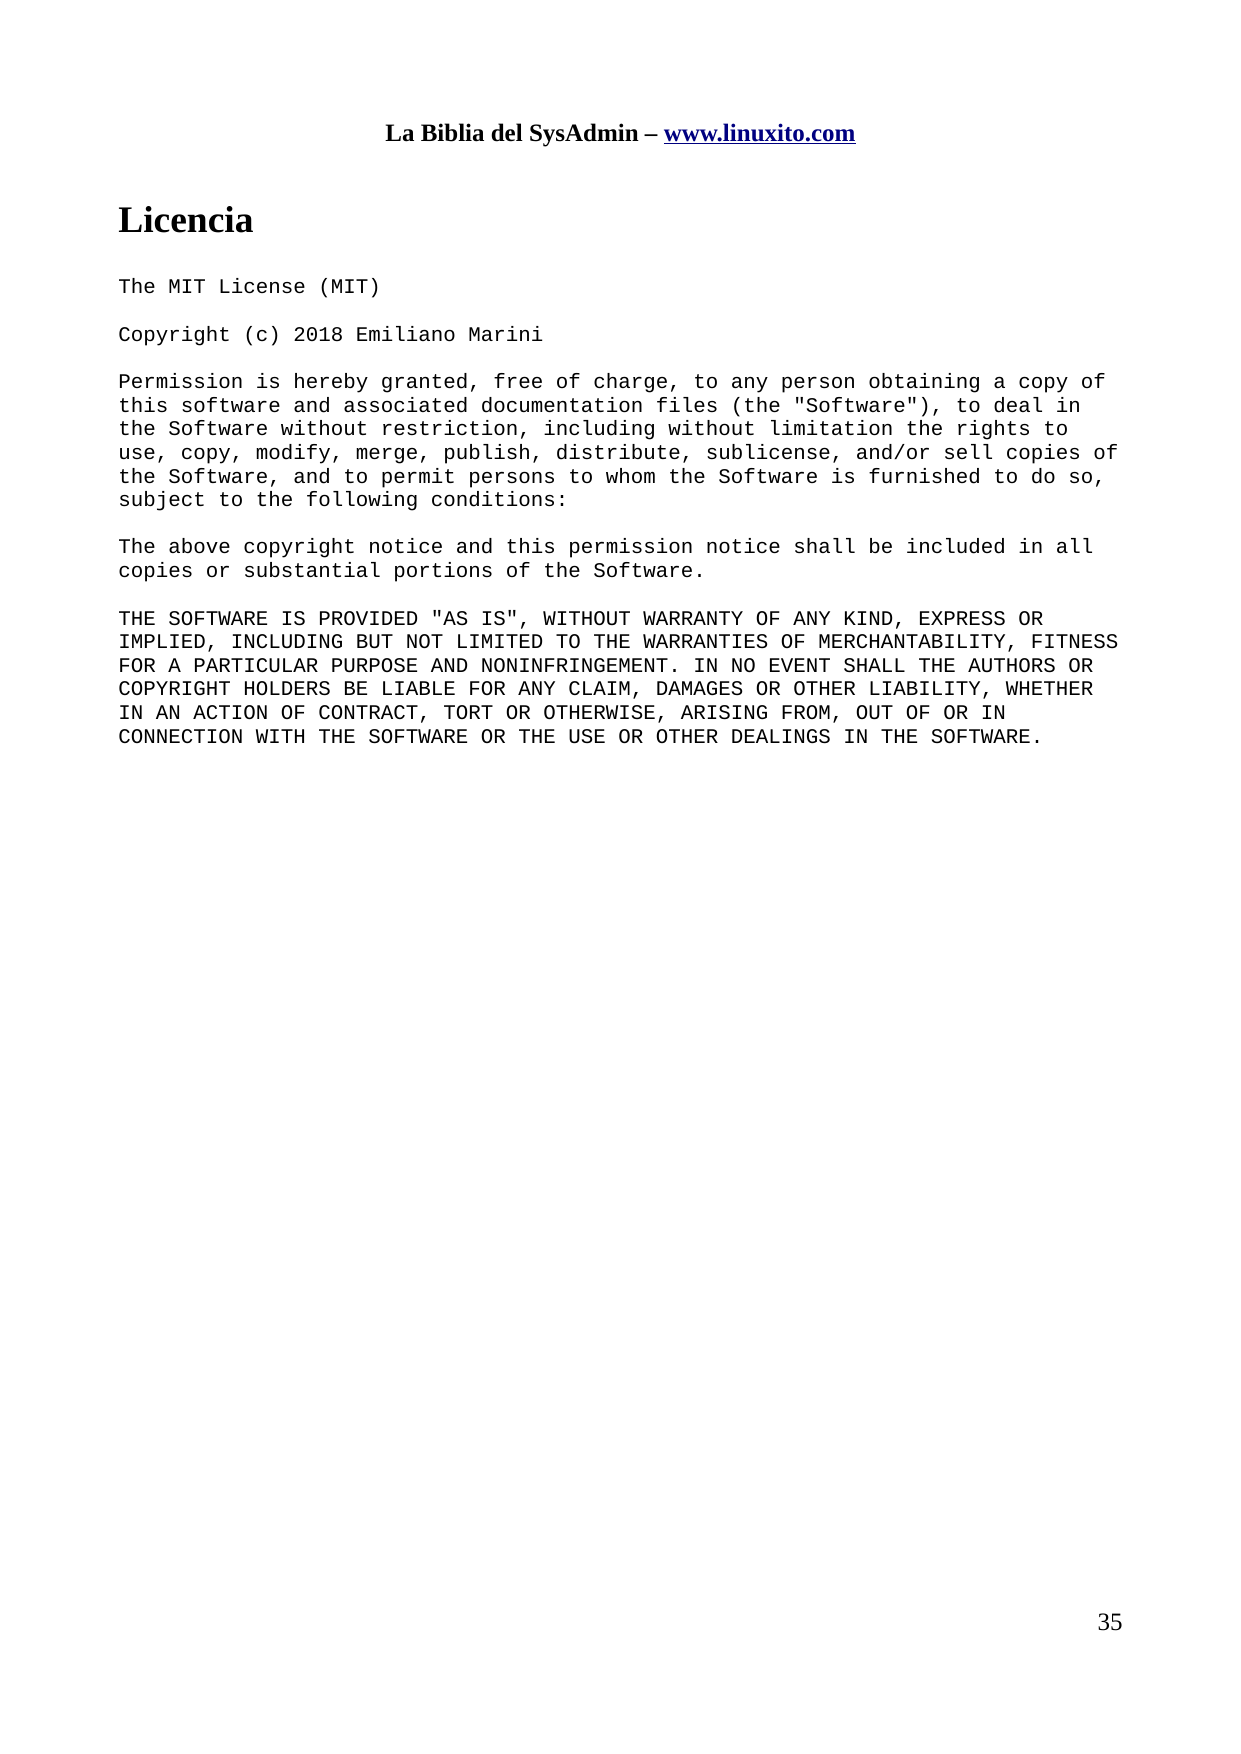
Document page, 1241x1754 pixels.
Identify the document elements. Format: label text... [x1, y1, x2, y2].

text THE SOFTWARE IS PROVIDED "AS IS", WITHOUT WARRANTY OF ANY KIND, EXPRESS OR [118, 607, 1122, 631]
text the Software, and to permit persons to whom the Software is furnished to do so, [118, 466, 1122, 489]
text Permission is hereby granted, free of charge, to any person obtaining a copy of [118, 371, 1122, 395]
text the Software without restriction, including without limitation the rights to [118, 418, 1122, 442]
text COPYRIGHT HOLDERS BE LIABLE FOR ANY CLAIM, DAMAGES OR OTHER LIABILITY, WHETHER [118, 678, 1122, 702]
text The above copyright notice and this permission notice shall be included in all [118, 537, 1122, 560]
text use, copy, modify, merge, publish, distribute, sublicense, and/or sell copies of [118, 442, 1122, 466]
text copies or substantial portions of the Software. [118, 560, 1122, 584]
text subject to the following conditions: [118, 489, 1122, 513]
text Copyright (c) 2018 Emiliano Marini [118, 324, 1122, 347]
text IN AN ACTION OF CONTRACT, TORT OR OTHERWISE, ARISING FROM, OUT OF OR IN [118, 702, 1122, 726]
text The MIT License (MIT) [118, 276, 1122, 300]
text this software and associated documentation files (the "Software"), to deal in [118, 395, 1122, 418]
text IMPLIED, INCLUDING BUT NOT LIMITED TO THE WARRANTIES OF MERCHANTABILITY, FITNESS [118, 631, 1122, 655]
text FOR A PARTICULAR PURPOSE AND NONINFRINGEMENT. IN NO EVENT SHALL THE AUTHORS OR [118, 655, 1122, 678]
text CONNECTION WITH THE SOFTWARE OR THE USE OR OTHER DEALINGS IN THE SOFTWARE. [118, 726, 1122, 749]
subtitle Licencia [118, 197, 1122, 240]
